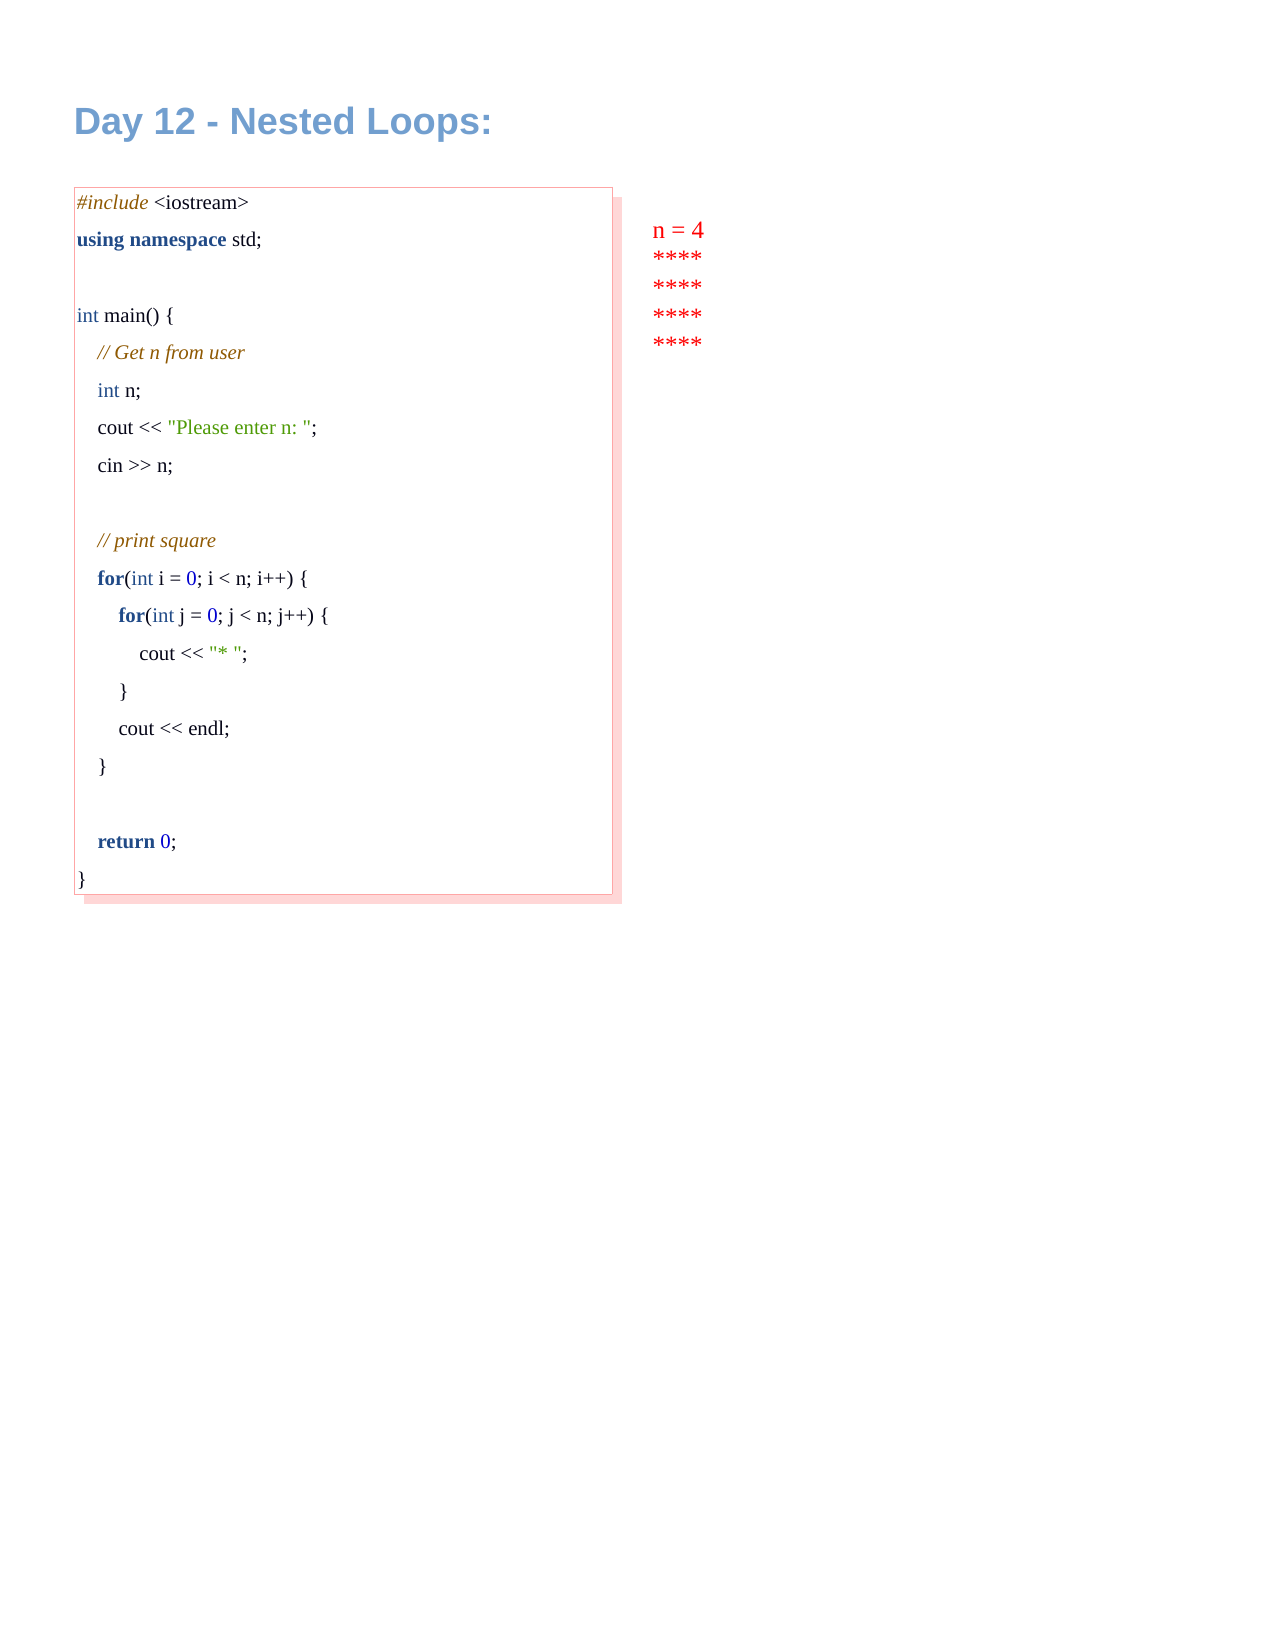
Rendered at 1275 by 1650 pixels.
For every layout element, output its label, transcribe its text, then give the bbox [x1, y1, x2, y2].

text using namespace std; [75, 224, 612, 254]
text // print square [75, 525, 612, 555]
text } [75, 863, 612, 894]
text for(int j = 0; j < n; j++) { [75, 600, 612, 631]
subtitle Day 12 - Nested Loops: [73, 98, 1201, 142]
text **** [652, 302, 1201, 330]
text n = 4 [652, 215, 1201, 244]
text cout << "* "; [75, 638, 612, 668]
text cout << endl; [75, 713, 612, 743]
text } [75, 675, 612, 706]
text // Get n from user [75, 337, 612, 367]
text #include <iostream> [75, 188, 612, 217]
text **** [652, 244, 1201, 273]
text for(int i = 0; i < n; i++) { [75, 563, 612, 593]
text int n; [75, 374, 612, 405]
text **** [652, 330, 1201, 359]
text cin >> n; [75, 450, 612, 480]
text int main() { [75, 299, 612, 330]
text **** [652, 273, 1201, 302]
text return 0; [75, 826, 612, 856]
text } [75, 751, 612, 781]
text cout << "Please enter n: "; [75, 412, 612, 442]
